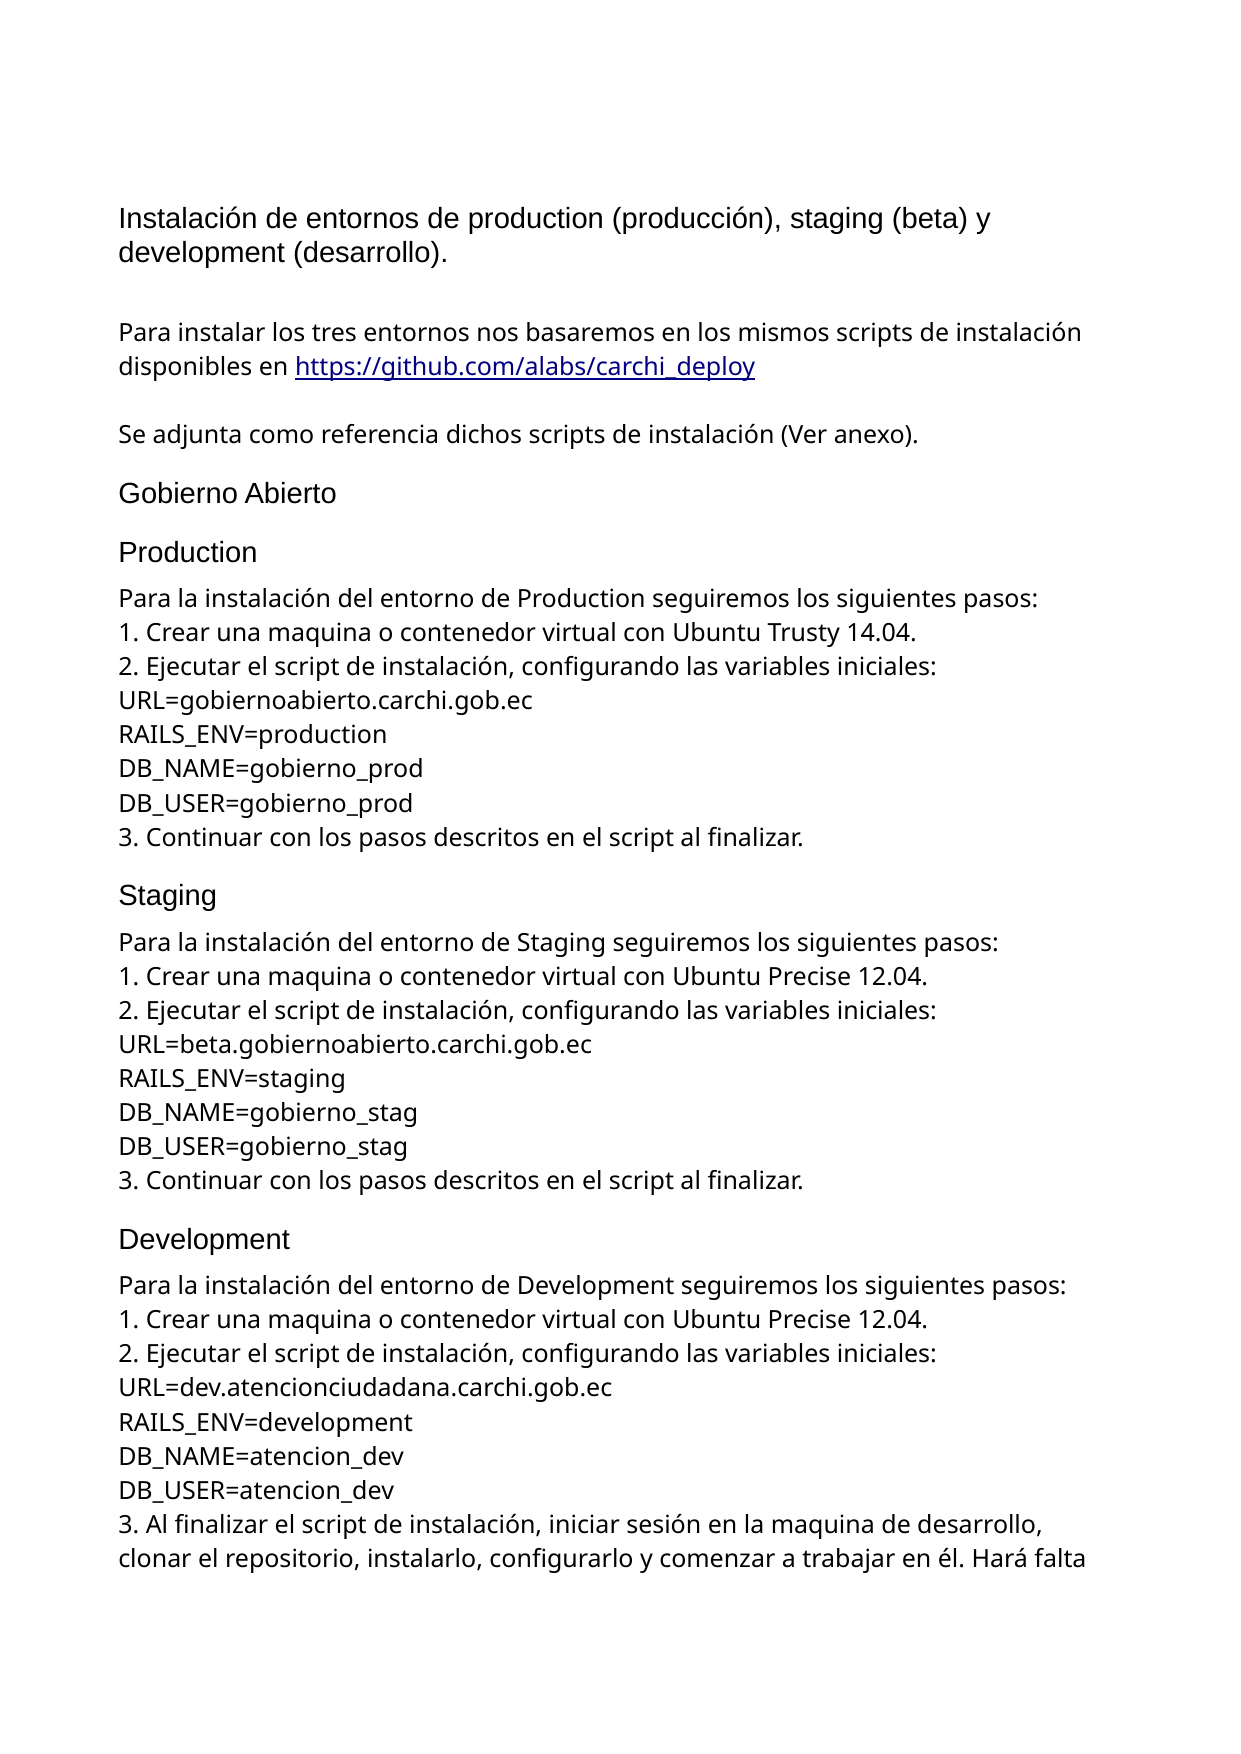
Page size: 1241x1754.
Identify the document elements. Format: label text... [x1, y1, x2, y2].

subtitle Development [118, 1222, 1122, 1255]
text URL=beta.gobiernoabierto.carchi.gob.ec [118, 1027, 1122, 1061]
subtitle Instalación de entornos de production (producción), staging (beta) y development (desarrollo). [118, 201, 1122, 268]
text 1. Crear una maquina o contenedor virtual con Ubuntu Trusty 14.04. [118, 615, 1122, 649]
text DB_NAME=gobierno_stag [118, 1095, 1122, 1129]
subtitle Staging [118, 878, 1122, 912]
subtitle Gobierno Abierto [118, 476, 1122, 510]
text DB_USER=gobierno_stag [118, 1129, 1122, 1163]
text 2. Ejecutar el script de instalación, configurando las variables iniciales: [118, 992, 1122, 1027]
text DB_USER=atencion_dev [118, 1472, 1122, 1506]
text RAILS_ENV=development [118, 1404, 1122, 1438]
text URL=gobiernoabierto.carchi.gob.ec [118, 683, 1122, 717]
text Para la instalación del entorno de Development seguiremos los siguientes pasos: [118, 1268, 1122, 1302]
text Se adjunta como referencia dichos scripts de instalación (Ver anexo). [118, 417, 1122, 451]
text DB_NAME=atencion_dev [118, 1438, 1122, 1472]
text 2. Ejecutar el script de instalación, configurando las variables iniciales: [118, 649, 1122, 683]
text 3. Al finalizar el script de instalación, iniciar sesión en la maquina de desarrollo, clonar el repositorio, instalarlo, configurarlo y comenzar a trabajar en él. Hará falta [118, 1506, 1122, 1574]
text 1. Crear una maquina o contenedor virtual con Ubuntu Precise 12.04. [118, 1302, 1122, 1336]
text DB_NAME=gobierno_prod [118, 751, 1122, 785]
subtitle Production [118, 535, 1122, 568]
text 1. Crear una maquina o contenedor virtual con Ubuntu Precise 12.04. [118, 958, 1122, 992]
text 3. Continuar con los pasos descritos en el script al finalizar. [118, 1163, 1122, 1197]
text Para la instalación del entorno de Production seguiremos los siguientes pasos: [118, 581, 1122, 615]
text 3. Continuar con los pasos descritos en el script al finalizar. [118, 819, 1122, 853]
text DB_USER=gobierno_prod [118, 785, 1122, 819]
text RAILS_ENV=staging [118, 1061, 1122, 1095]
text 2. Ejecutar el script de instalación, configurando las variables iniciales: [118, 1336, 1122, 1370]
text RAILS_ENV=production [118, 717, 1122, 751]
text Para instalar los tres entornos nos basaremos en los mismos scripts de instalación disponibles en https://github.com/alabs/carchi_deploy [118, 315, 1122, 383]
text URL=dev.atencionciudadana.carchi.gob.ec [118, 1370, 1122, 1404]
text Para la instalación del entorno de Staging seguiremos los siguientes pasos: [118, 924, 1122, 958]
